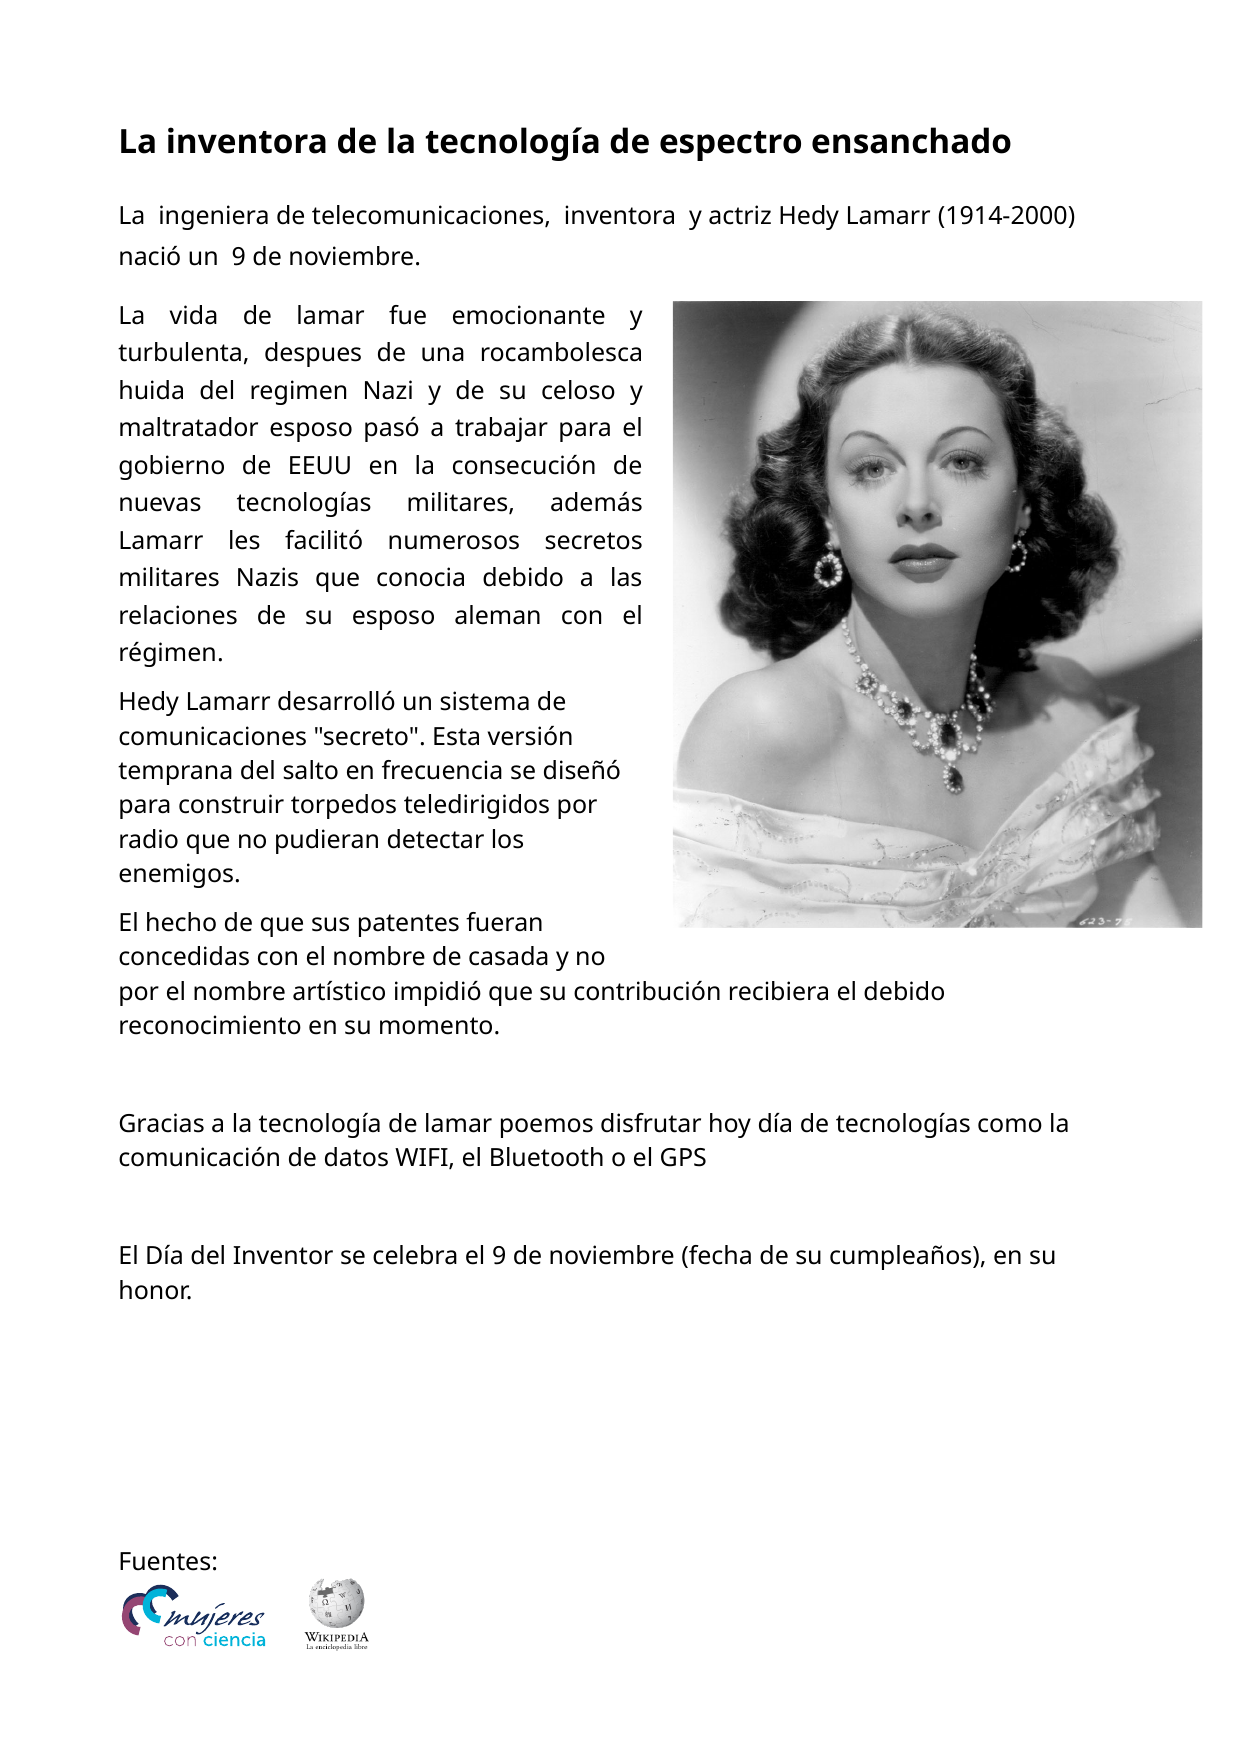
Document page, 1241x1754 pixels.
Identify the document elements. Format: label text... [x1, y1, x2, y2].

text Fuentes: [118, 1543, 1122, 1577]
text El Día del Inventor se celebra el 9 de noviembre (fecha de su cumpleaños), en su honor. [118, 1238, 1122, 1306]
text La vida de lamar fue emocionante y turbulenta, despues de una rocambolesca huida del regimen Nazi y de su celoso y maltratador esposo pasó a trabajar para el gobierno de EEUU en la consecución de nuevas tecnologías militares, además Lamarr les facilitó numerosos secretos militares Nazis que conocia debido a las relaciones de su esposo aleman con el régimen. [118, 294, 1122, 669]
picture [300, 1570, 373, 1653]
text La ingeniera de telecomunicaciones, inventora y actriz Hedy Lamarr (1914-2000) nació un 9 de noviembre. [118, 198, 1122, 272]
text Hedy Lamarr desarrolló un sistema de comunicaciones "secreto". Esta versión temprana del salto en frecuencia se diseñó para construir torpedos teledirigidos por radio que no pudieran detectar los enemigos. [118, 683, 672, 890]
picture [672, 301, 1203, 928]
text La inventora de la tecnología de espectro ensanchado [118, 118, 1122, 163]
text El hecho de que sus patentes fueran concedidas con el nombre de casada y no por el nombre artístico impidió que su contribución recibiera el debido reconocimiento en su momento. [118, 904, 1122, 1042]
text Gracias a la tecnología de lamar poemos disfrutar hoy día de tecnologías como la comunicación de datos WIFI, el Bluetooth o el GPS [118, 1105, 1122, 1174]
